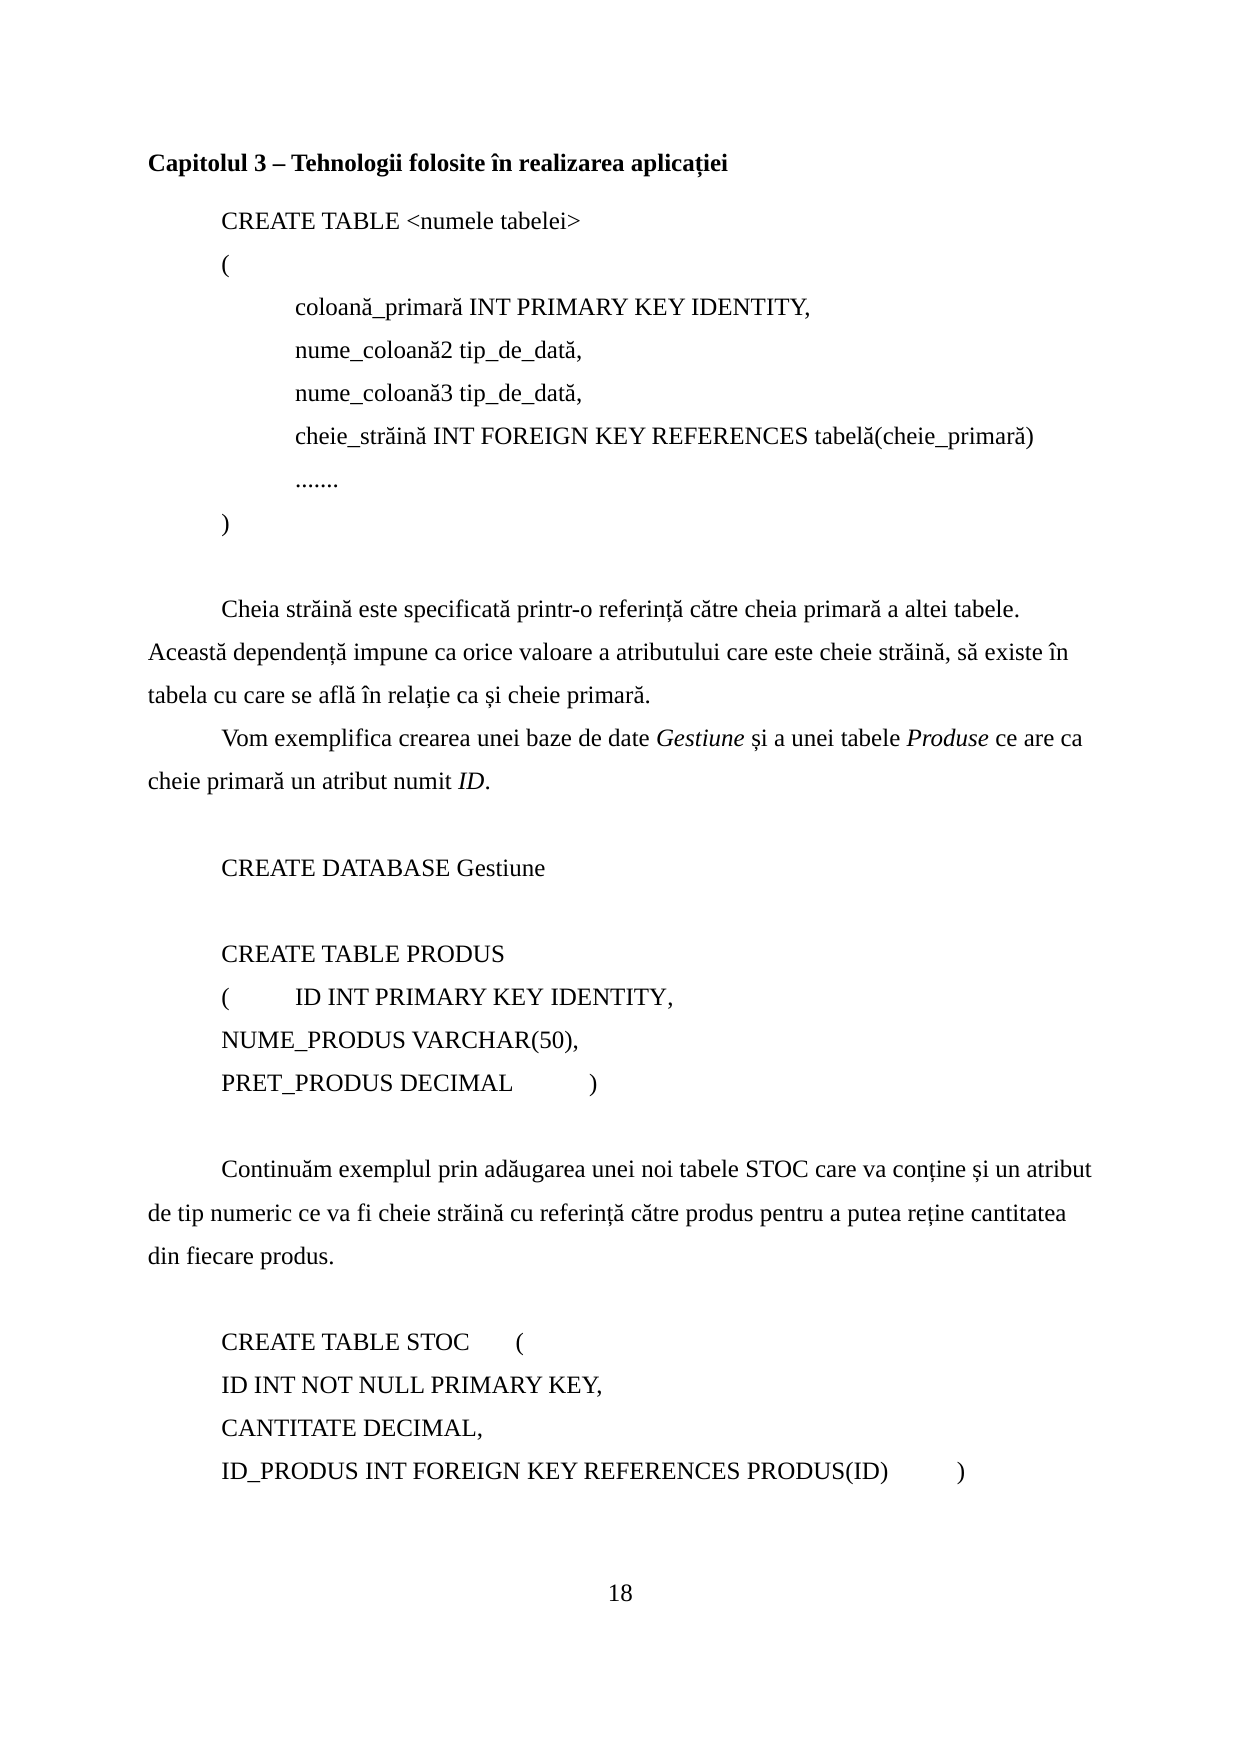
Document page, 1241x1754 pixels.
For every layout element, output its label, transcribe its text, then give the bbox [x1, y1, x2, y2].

text nume_coloană3 tip_de_dată, [148, 378, 1093, 407]
text ( [148, 249, 1093, 278]
text CREATE TABLE STOC ( [148, 1327, 1093, 1356]
text nume_coloană2 tip_de_dată, [148, 335, 1093, 364]
text CANTITATE DECIMAL, [148, 1413, 1093, 1442]
text coloană_primară INT PRIMARY KEY IDENTITY, [148, 292, 1093, 321]
text cheie_străină INT FOREIGN KEY REFERENCES tabelă(cheie_primară) [148, 421, 1093, 450]
text Cheia străină este specificată printr-o referință către cheia primară a altei tabele. Această dependență impune ca orice valoare a atributului care este cheie străină, să existe în tabela cu care se află în relație ca și cheie primară. [148, 594, 1093, 709]
text CREATE TABLE <numele tabelei> [148, 206, 1093, 234]
text CREATE TABLE PRODUS [148, 939, 1093, 968]
text ( ID INT PRIMARY KEY IDENTITY, [148, 982, 1093, 1011]
text ....... [148, 464, 1093, 493]
text Vom exemplifica crearea unei baze de date Gestiune și a unei tabele Produse ce are ca cheie primară un atribut numit ID. [148, 723, 1093, 795]
text ) [148, 508, 1093, 536]
text Continuăm exemplul prin adăugarea unei noi tabele STOC care va conține și un atribut de tip numeric ce va fi cheie străină cu referință către produs pentru a putea reține cantitatea din fiecare produs. [148, 1154, 1093, 1269]
text PRET_PRODUS DECIMAL ) [148, 1068, 1093, 1097]
text ID_PRODUS INT FOREIGN KEY REFERENCES PRODUS(ID) ) [148, 1456, 1093, 1485]
text NUME_PRODUS VARCHAR(50), [148, 1025, 1093, 1054]
text CREATE DATABASE Gestiune [148, 853, 1093, 881]
text ID INT NOT NULL PRIMARY KEY, [148, 1370, 1093, 1399]
